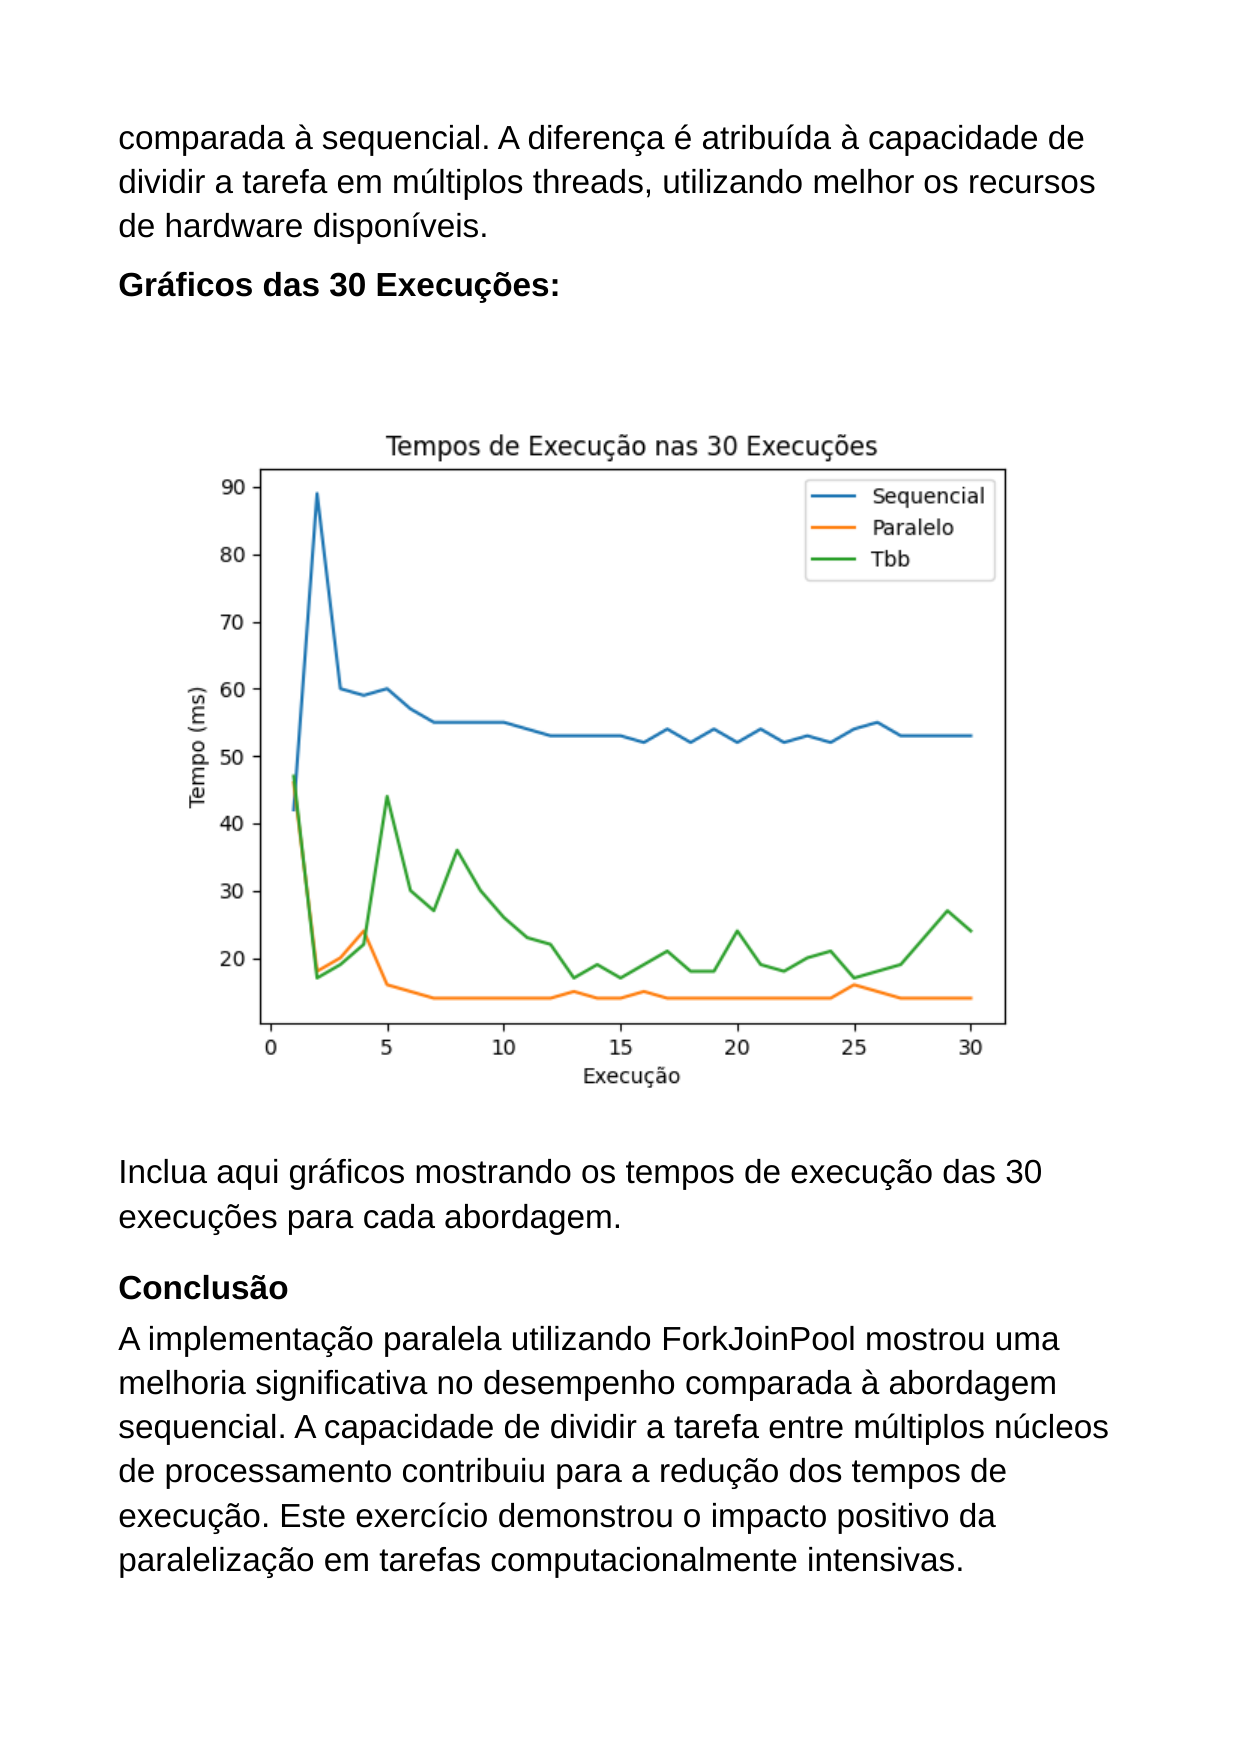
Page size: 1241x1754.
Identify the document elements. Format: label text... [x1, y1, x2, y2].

subtitle Conclusão [118, 1268, 1122, 1306]
text Inclua aqui gráficos mostrando os tempos de execução das 30 execuções para cada abordagem. [118, 383, 1122, 1235]
text Gráficos das 30 Execuções: [118, 265, 1122, 304]
text comparada à sequencial. A diferença é atribuída à capacidade de dividir a tarefa em múltiplos threads, utilizando melhor os recursos de hardware disponíveis. [118, 118, 1122, 245]
text A implementação paralela utilizando ForkJoinPool mostrou uma melhoria significativa no desempenho comparada à abordagem sequencial. A capacidade de dividir a tarefa entre múltiplos núcleos de processamento contribuiu para a redução dos tempos de execução. Este exercício demonstrou o impacto positivo da paralelização em tarefas computacionalmente intensivas. [118, 1319, 1122, 1578]
picture [140, 382, 1100, 1103]
